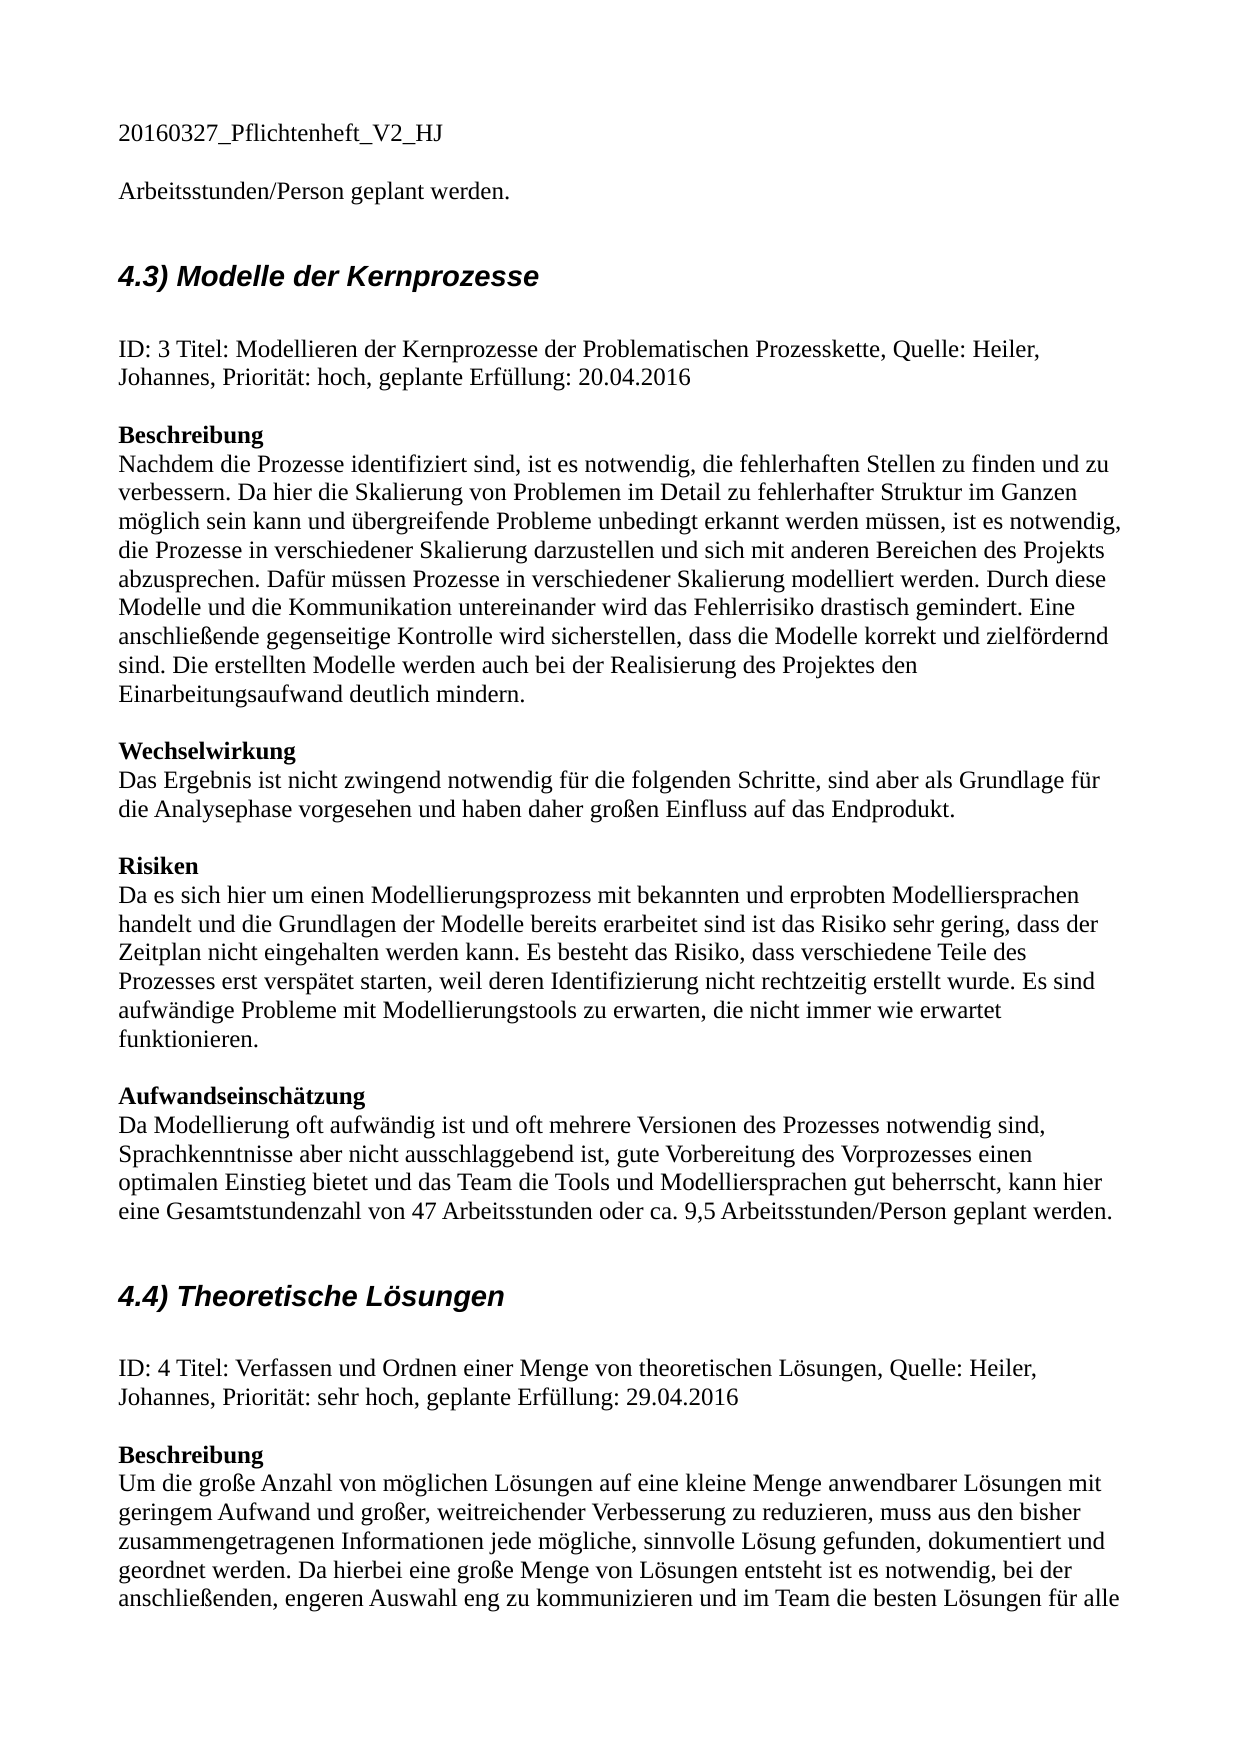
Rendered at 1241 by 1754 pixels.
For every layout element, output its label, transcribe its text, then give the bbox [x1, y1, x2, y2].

subtitle 4.4) Theoretische Lösungen [118, 1279, 1122, 1312]
text Das Ergebnis ist nicht zwingend notwendig für die folgenden Schritte, sind aber als Grundlage für die Analysephase vorgesehen und haben daher großen Einfluss auf das Endprodukt. [118, 765, 1122, 822]
text Nachdem die Prozesse identifiziert sind, ist es notwendig, die fehlerhaften Stellen zu finden und zu verbessern. Da hier die Skalierung von Problemen im Detail zu fehlerhafter Struktur im Ganzen möglich sein kann und übergreifende Probleme unbedingt erkannt werden müssen, ist es notwendig, die Prozesse in verschiedener Skalierung darzustellen und sich mit anderen Bereichen des Projekts abzusprechen. Dafür müssen Prozesse in verschiedener Skalierung modelliert werden. Durch diese Modelle und die Kommunikation untereinander wird das Fehlerrisiko drastisch gemindert. Eine anschließende gegenseitige Kontrolle wird sicherstellen, dass die Modelle korrekt und zielfördernd sind. Die erstellten Modelle werden auch bei der Realisierung des Projektes den Einarbeitungsaufwand deutlich mindern. [118, 449, 1122, 707]
text Arbeitsstunden/Person geplant werden. [118, 176, 1122, 205]
text Beschreibung [118, 1440, 1122, 1468]
text Beschreibung [118, 420, 1122, 449]
text ID: 4 Titel: Verfassen und Ordnen einer Menge von theoretischen Lösungen, Quelle: Heiler, Johannes, Priorität: sehr hoch, geplante Erfüllung: 29.04.2016 [118, 1353, 1122, 1411]
text Da Modellierung oft aufwändig ist und oft mehrere Versionen des Prozesses notwendig sind, Sprachkenntnisse aber nicht ausschlaggebend ist, gute Vorbereitung des Vorprozesses einen optimalen Einstieg bietet und das Team die Tools und Modelliersprachen gut beherrscht, kann hier eine Gesamtstundenzahl von 47 Arbeitsstunden oder ca. 9,5 Arbeitsstunden/Person geplant werden. [118, 1110, 1122, 1225]
subtitle 4.3) Modelle der Kernprozesse [118, 259, 1122, 292]
text Um die große Anzahl von möglichen Lösungen auf eine kleine Menge anwendbarer Lösungen mit geringem Aufwand und großer, weitreichender Verbesserung zu reduzieren, muss aus den bisher zusammengetragenen Informationen jede mögliche, sinnvolle Lösung gefunden, dokumentiert und geordnet werden. Da hierbei eine große Menge von Lösungen entsteht ist es notwendig, bei der anschließenden, engeren Auswahl eng zu kommunizieren und im Team die besten Lösungen für alle [118, 1468, 1122, 1612]
text ID: 3 Titel: Modellieren der Kernprozesse der Problematischen Prozesskette, Quelle: Heiler, Johannes, Priorität: hoch, geplante Erfüllung: 20.04.2016 [118, 334, 1122, 391]
text Aufwandseinschätzung [118, 1081, 1122, 1110]
text Wechselwirkung [118, 736, 1122, 765]
text Risiken [118, 851, 1122, 880]
text Da es sich hier um einen Modellierungsprozess mit bekannten und erprobten Modelliersprachen handelt und die Grundlagen der Modelle bereits erarbeitet sind ist das Risiko sehr gering, dass der Zeitplan nicht eingehalten werden kann. Es besteht das Risiko, dass verschiedene Teile des Prozesses erst verspätet starten, weil deren Identifizierung nicht rechtzeitig erstellt wurde. Es sind aufwändige Probleme mit Modellierungstools zu erwarten, die nicht immer wie erwartet funktionieren. [118, 880, 1122, 1052]
